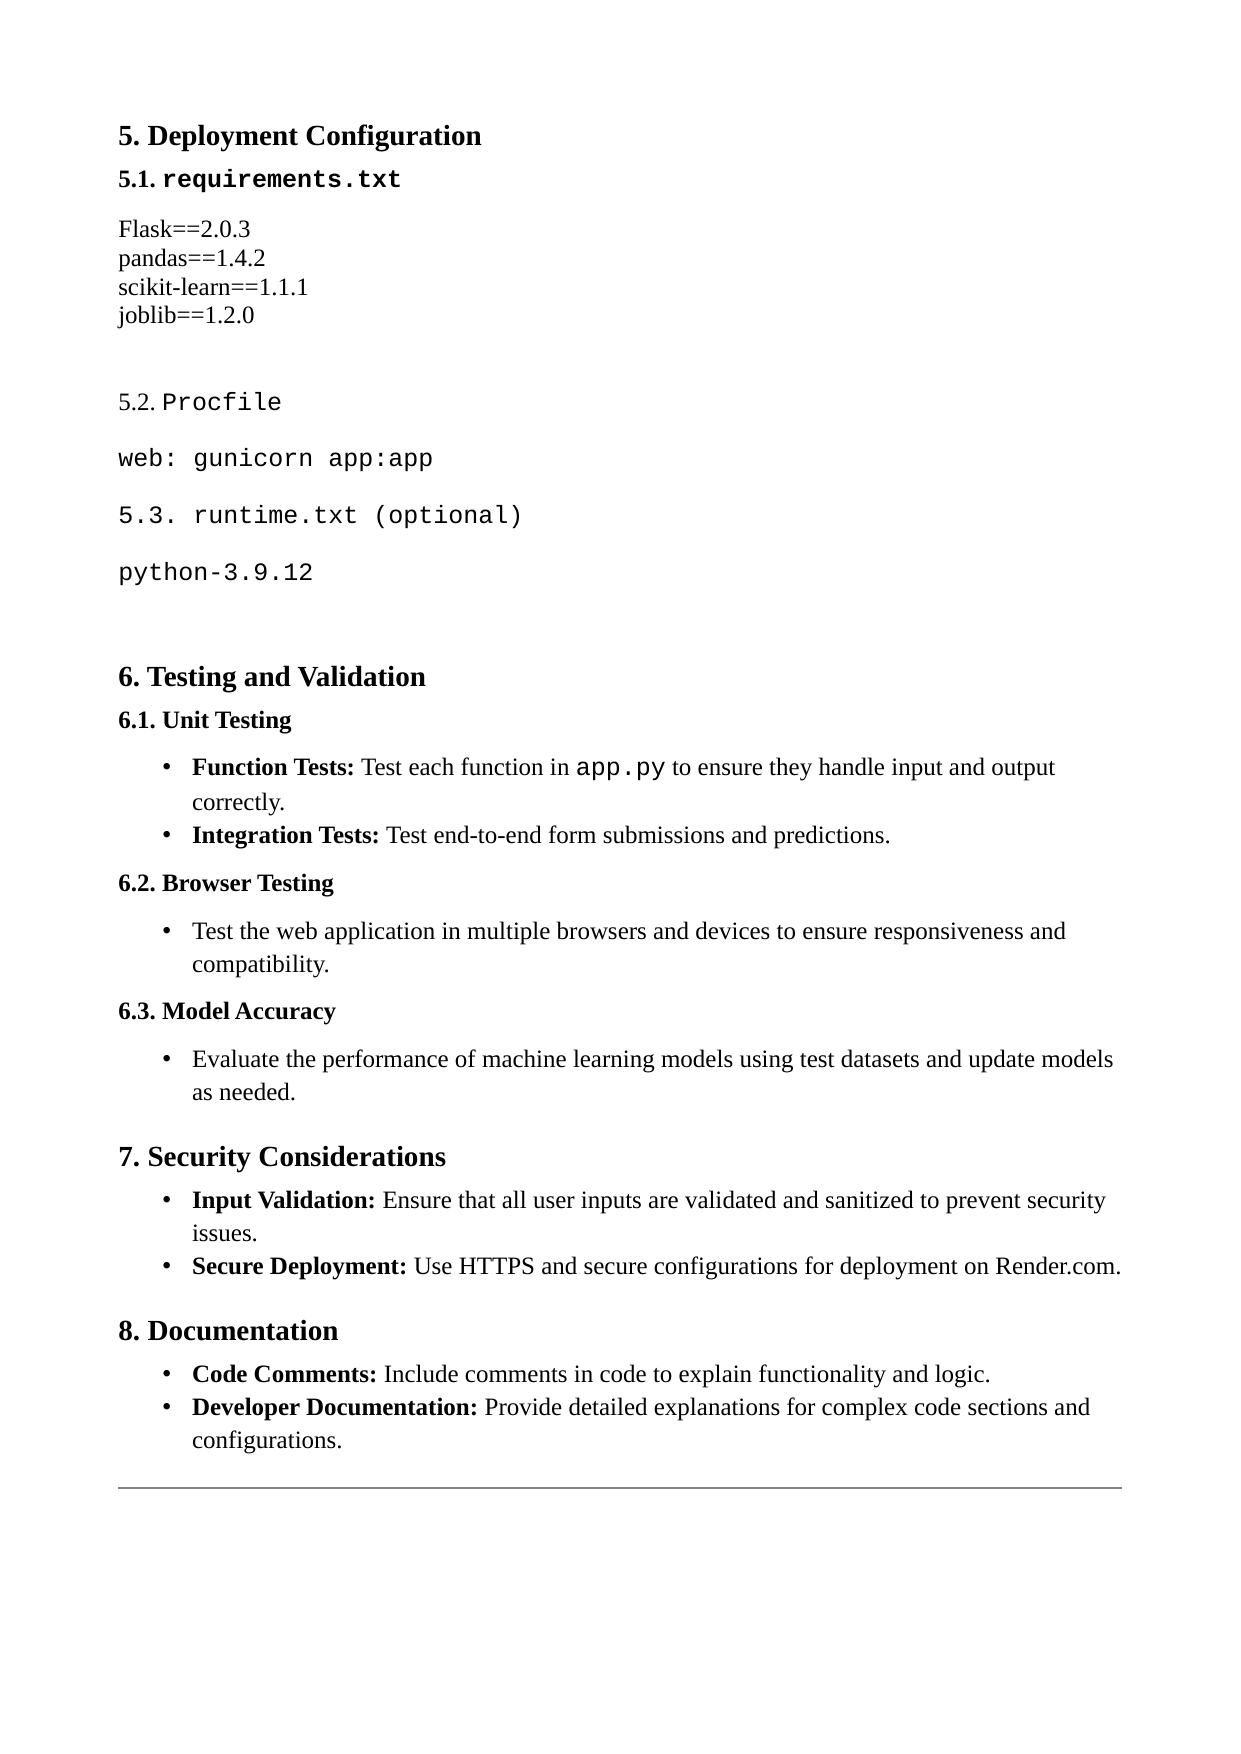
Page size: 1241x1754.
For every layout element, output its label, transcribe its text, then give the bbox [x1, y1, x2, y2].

text 6.3. Model Accuracy [118, 996, 1122, 1025]
list Integration Tests: Test end-to-end form submissions and predictions. [162, 821, 1122, 849]
text 6.2. Browser Testing [118, 868, 1122, 897]
list Test the web application in multiple browsers and devices to ensure responsiveness and compatibility. [162, 916, 1122, 977]
text Flask==2.0.3 [118, 214, 1122, 243]
list Secure Deployment: Use HTTPS and secure configurations for deployment on Render.com. [162, 1251, 1122, 1280]
text 5.2. Procfile [118, 387, 1122, 417]
text pandas==1.4.2 [118, 243, 1122, 272]
list Code Comments: Include comments in code to explain functionality and logic. [162, 1359, 1122, 1388]
list Evaluate the performance of machine learning models using test datasets and update models as needed. [162, 1044, 1122, 1106]
text 5.1. requirements.txt [118, 164, 1122, 195]
text joblib==1.2.0 [118, 300, 1122, 329]
text 6.1. Unit Testing [118, 705, 1122, 733]
list Input Validation: Ensure that all user inputs are validated and sanitized to prevent security issues. [162, 1185, 1122, 1247]
text python-3.9.12 [118, 559, 1122, 587]
subtitle 5. Deployment Configuration [118, 118, 1122, 152]
subtitle 7. Security Considerations [118, 1139, 1122, 1173]
text 5.3. runtime.txt (optional) [118, 502, 1122, 531]
list Developer Documentation: Provide detailed explanations for complex code sections and configurations. [162, 1392, 1122, 1454]
text scikit-learn==1.1.1 [118, 272, 1122, 300]
text web: gunicorn app:app [118, 446, 1122, 474]
list Function Tests: Test each function in app.py to ensure they handle input and output correctly. [162, 752, 1122, 816]
subtitle 8. Documentation [118, 1313, 1122, 1347]
subtitle 6. Testing and Validation [118, 659, 1122, 692]
